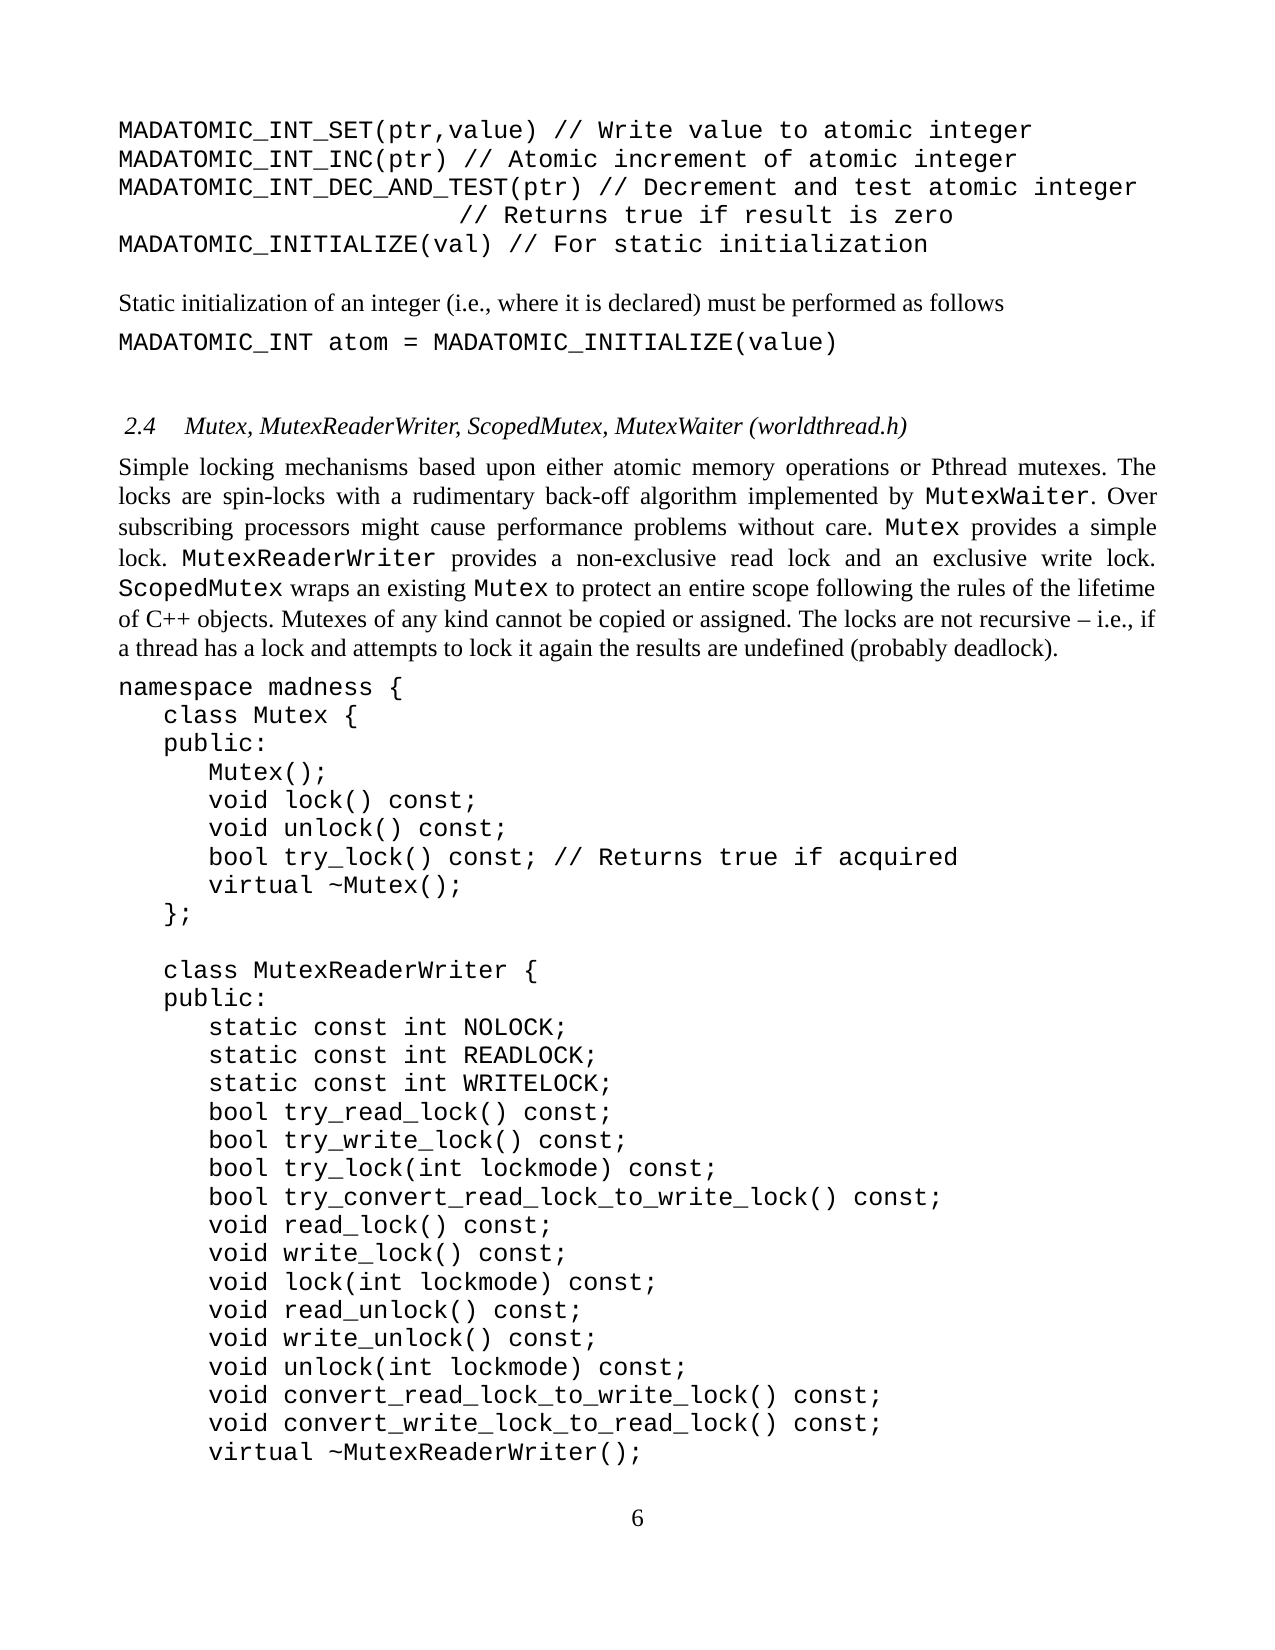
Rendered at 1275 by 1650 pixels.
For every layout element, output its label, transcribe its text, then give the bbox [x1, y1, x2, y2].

text bool try_write_lock() const; [118, 1128, 1157, 1156]
text public: Mutex(); [118, 731, 1157, 788]
text virtual ~MutexReaderWriter(); [118, 1439, 1157, 1468]
text void convert_read_lock_to_write_lock() const; [118, 1383, 1157, 1411]
text static const int WRITELOCK; [118, 1071, 1157, 1099]
subtitle Mutex, MutexReaderWriter, ScopedMutex, MutexWaiter (worldthread.h) [118, 411, 1157, 440]
text static const int READLOCK; [118, 1043, 1157, 1071]
text MADATOMIC_INT_INC(ptr) // Atomic increment of atomic integer [118, 146, 1157, 175]
text void lock(int lockmode) const; [118, 1269, 1157, 1298]
text MADATOMIC_INT_DEC_AND_TEST(ptr) // Decrement and test atomic integer [118, 175, 1157, 203]
text static const int NOLOCK; [118, 1014, 1157, 1043]
text public: [118, 986, 1157, 1014]
text void write_unlock() const; [118, 1326, 1157, 1354]
text class MutexReaderWriter { [118, 958, 1157, 986]
text void unlock(int lockmode) const; [118, 1354, 1157, 1383]
text Static initialization of an integer (i.e., where it is declared) must be performed as follows [118, 288, 1157, 317]
text MADATOMIC_INT_SET(ptr,value) // Write value to atomic integer [118, 118, 1157, 146]
text // Returns true if result is zero [118, 203, 1157, 231]
text bool try_read_lock() const; [118, 1099, 1157, 1128]
text }; [118, 901, 1157, 929]
text MADATOMIC_INT atom = MADATOMIC_INITIALIZE(value) [118, 329, 1157, 358]
text Simple locking mechanisms based upon either atomic memory operations or Pthread mutexes. The locks are spin-locks with a rudimentary back-off algorithm implemented by MutexWaiter. Over subscribing processors might cause performance problems without care. Mutex provides a simple lock. MutexReaderWriter provides a non-exclusive read lock and an exclusive write lock. ScopedMutex wraps an existing Mutex to protect an entire scope following the rules of the lifetime of C++ objects. Mutexes of any kind cannot be copied or assigned. The locks are not recursive – i.e., if a thread has a lock and attempts to lock it again the results are undefined (probably deadlock). [118, 452, 1157, 662]
text void lock() const; [118, 788, 1157, 816]
text void read_lock() const; [118, 1213, 1157, 1241]
text void read_unlock() const; [118, 1298, 1157, 1326]
text bool try_convert_read_lock_to_write_lock() const; [118, 1184, 1157, 1213]
text void write_lock() const; [118, 1241, 1157, 1269]
text bool try_lock(int lockmode) const; [118, 1156, 1157, 1184]
text void unlock() const; [118, 816, 1157, 844]
text void convert_write_lock_to_read_lock() const; [118, 1411, 1157, 1439]
text class Mutex { [118, 703, 1157, 731]
text MADATOMIC_INITIALIZE(val) // For static initialization [118, 231, 1157, 260]
text virtual ~Mutex(); [118, 873, 1157, 901]
text namespace madness { [118, 674, 1157, 703]
text bool try_lock() const; // Returns true if acquired [118, 844, 1157, 873]
